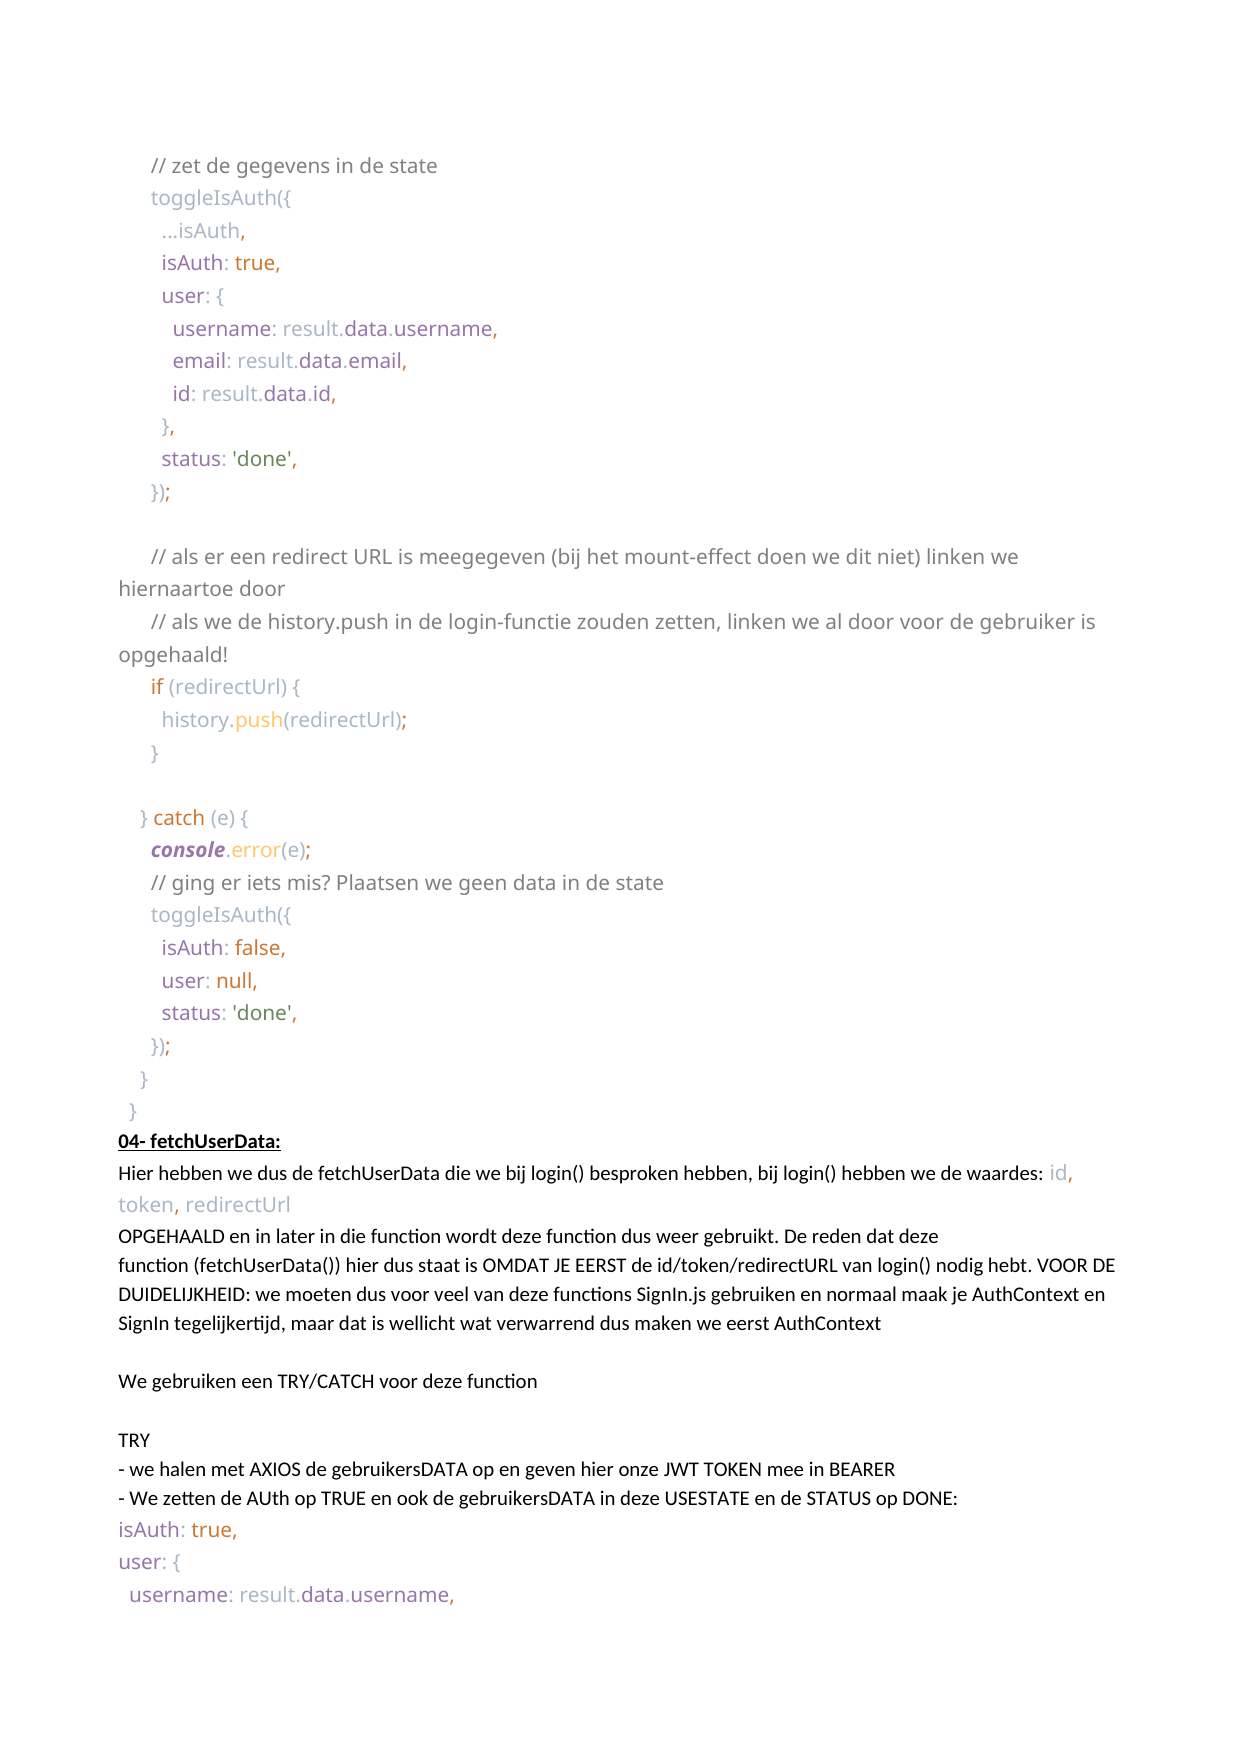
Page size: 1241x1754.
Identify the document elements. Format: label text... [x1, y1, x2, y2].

text // zet de gegevens in de state toggleIsAuth({ ...isAuth, isAuth: true, user: { username: result.data.username, email: result.data.email, id: result.data.id, }, status: 'done', }); // als er een redirect URL is meegegeven (bij het mount-effect doen we dit niet) linken we hiernaartoe door // als we de history.push in de login-functie zouden zetten, linken we al door voor de gebruiker is opgehaald! if (redirectUrl) { history.push(redirectUrl); } } catch (e) { console.error(e); // ging er iets mis? Plaatsen we geen data in de state toggleIsAuth({ isAuth: false, user: null, status: 'done', }); } } 04- fetchUserData: Hier hebben we dus de fetchUserData die we bij login() besproken hebben, bij login() hebben we de waardes: id, token, redirectUrl OPGEHAALD en in later in die function wordt deze function dus weer gebruikt. De reden dat deze function (fetchUserData()) hier dus staat is OMDAT JE EERST de id/token/redirectURL van login() nodig hebt. VOOR DE DUIDELIJKHEID: we moeten dus voor veel van deze functions SignIn.js gebruiken en normaal maak je AuthContext en SignIn tegelijkertijd, maar dat is wellicht wat verwarrend dus maken we eerst AuthContext We gebruiken een TRY/CATCH voor deze function TRY - we halen met AXIOS de gebruikersDATA op en geven hier onze JWT TOKEN mee in BEARER - We zetten de AUth op TRUE en ook de gebruikersDATA in deze USESTATE en de STATUS op DONE: isAuth: true, user: { username: result.data.username, [118, 118, 1122, 1608]
